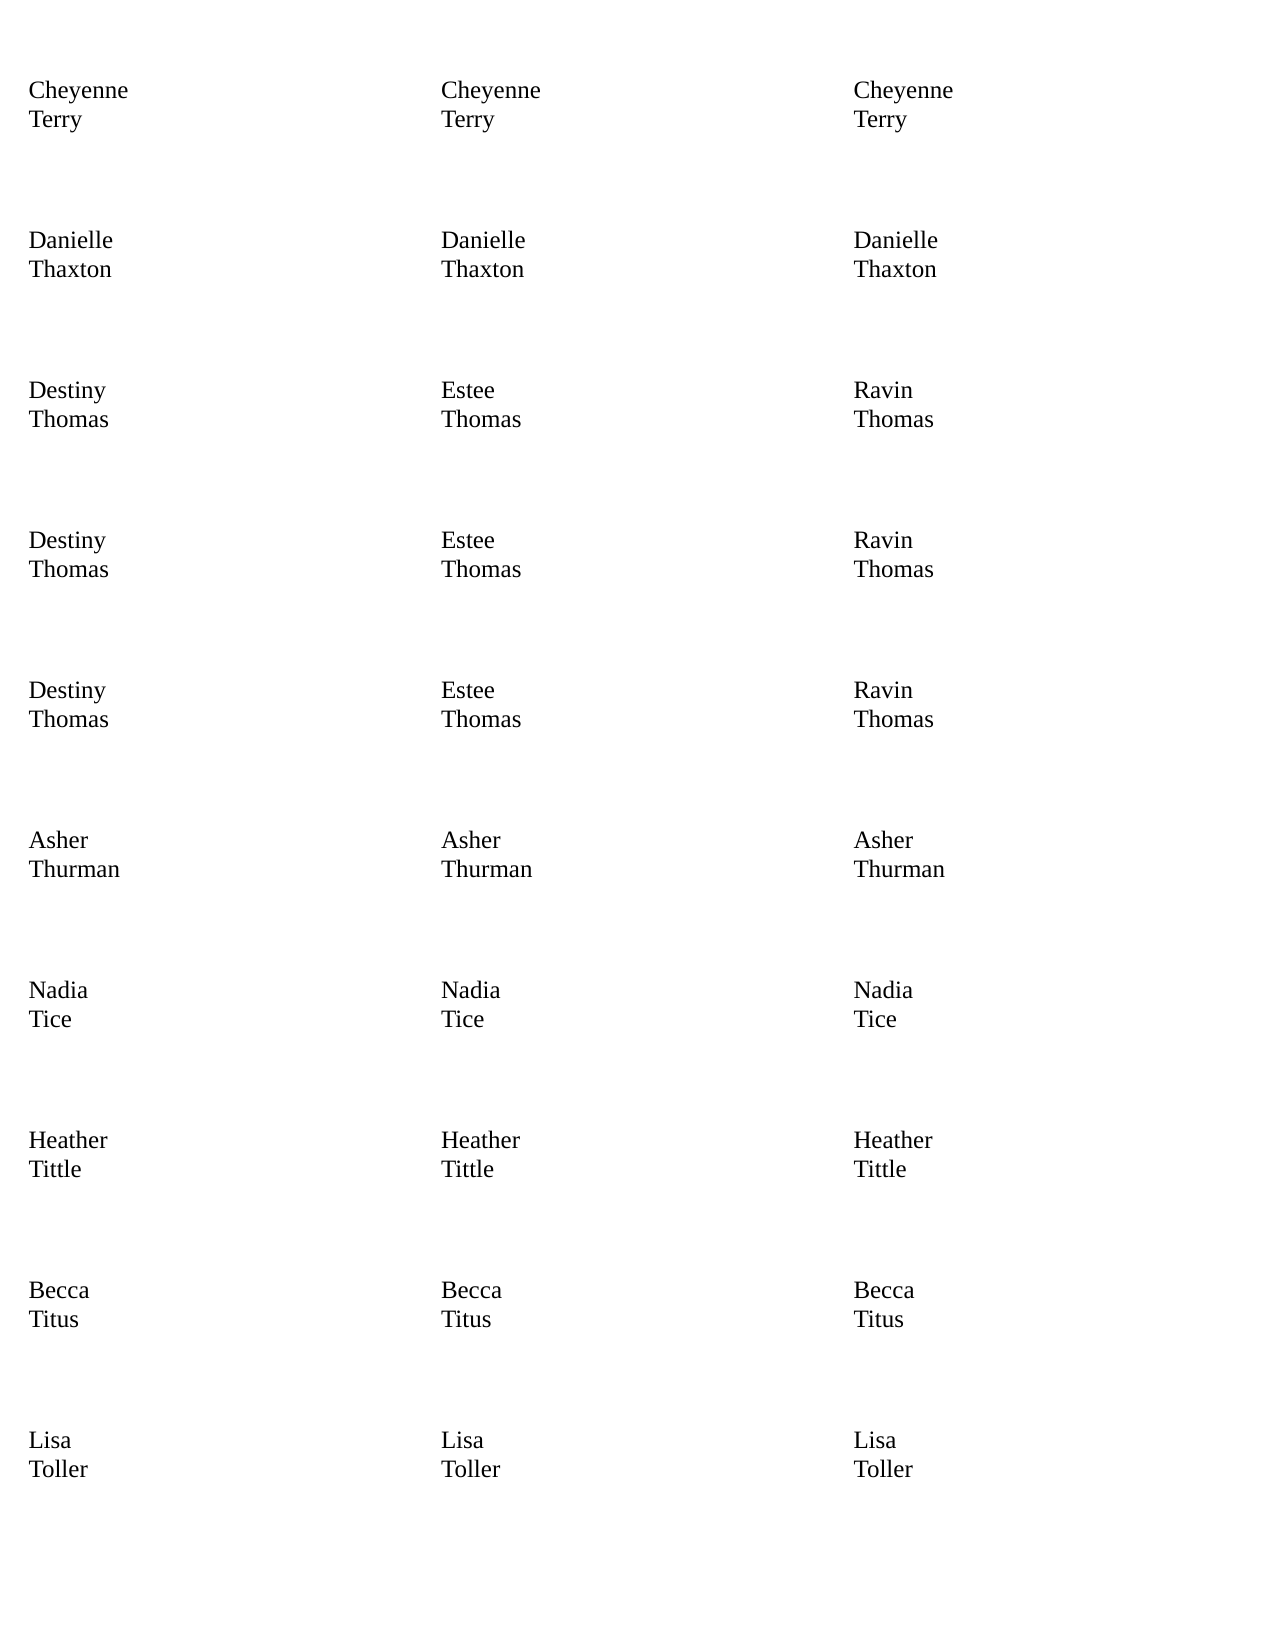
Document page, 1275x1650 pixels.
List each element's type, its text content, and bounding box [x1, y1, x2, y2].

text Heather Tittle [853, 1125, 1247, 1182]
text Asher Thurman [28, 825, 422, 882]
text Asher Thurman [441, 825, 834, 882]
text Nadia Tice [853, 975, 1247, 1032]
text Cheyenne Terry [441, 75, 834, 132]
text Destiny Thomas [28, 675, 422, 732]
text Estee Thomas [441, 375, 834, 432]
text Nadia Tice [28, 975, 422, 1032]
text Estee Thomas [441, 675, 834, 732]
text Destiny Thomas [28, 525, 422, 582]
text Asher Thurman [853, 825, 1247, 882]
text Danielle Thaxton [28, 225, 422, 282]
text Nadia Tice [441, 975, 834, 1032]
text Becca Titus [441, 1275, 834, 1332]
text Heather Tittle [441, 1125, 834, 1182]
text Heather Tittle [28, 1125, 422, 1182]
text Ravin Thomas [853, 525, 1247, 582]
text Lisa Toller [853, 1425, 1247, 1482]
text Becca Titus [28, 1275, 422, 1332]
text Estee Thomas [441, 525, 834, 582]
text Lisa Toller [28, 1425, 422, 1482]
text Danielle Thaxton [441, 225, 834, 282]
text Cheyenne Terry [28, 75, 422, 132]
text Ravin Thomas [853, 675, 1247, 732]
text Cheyenne Terry [853, 75, 1247, 132]
text Lisa Toller [441, 1425, 834, 1482]
text Becca Titus [853, 1275, 1247, 1332]
text Danielle Thaxton [853, 225, 1247, 282]
text Ravin Thomas [853, 375, 1247, 432]
text Destiny Thomas [28, 375, 422, 432]
